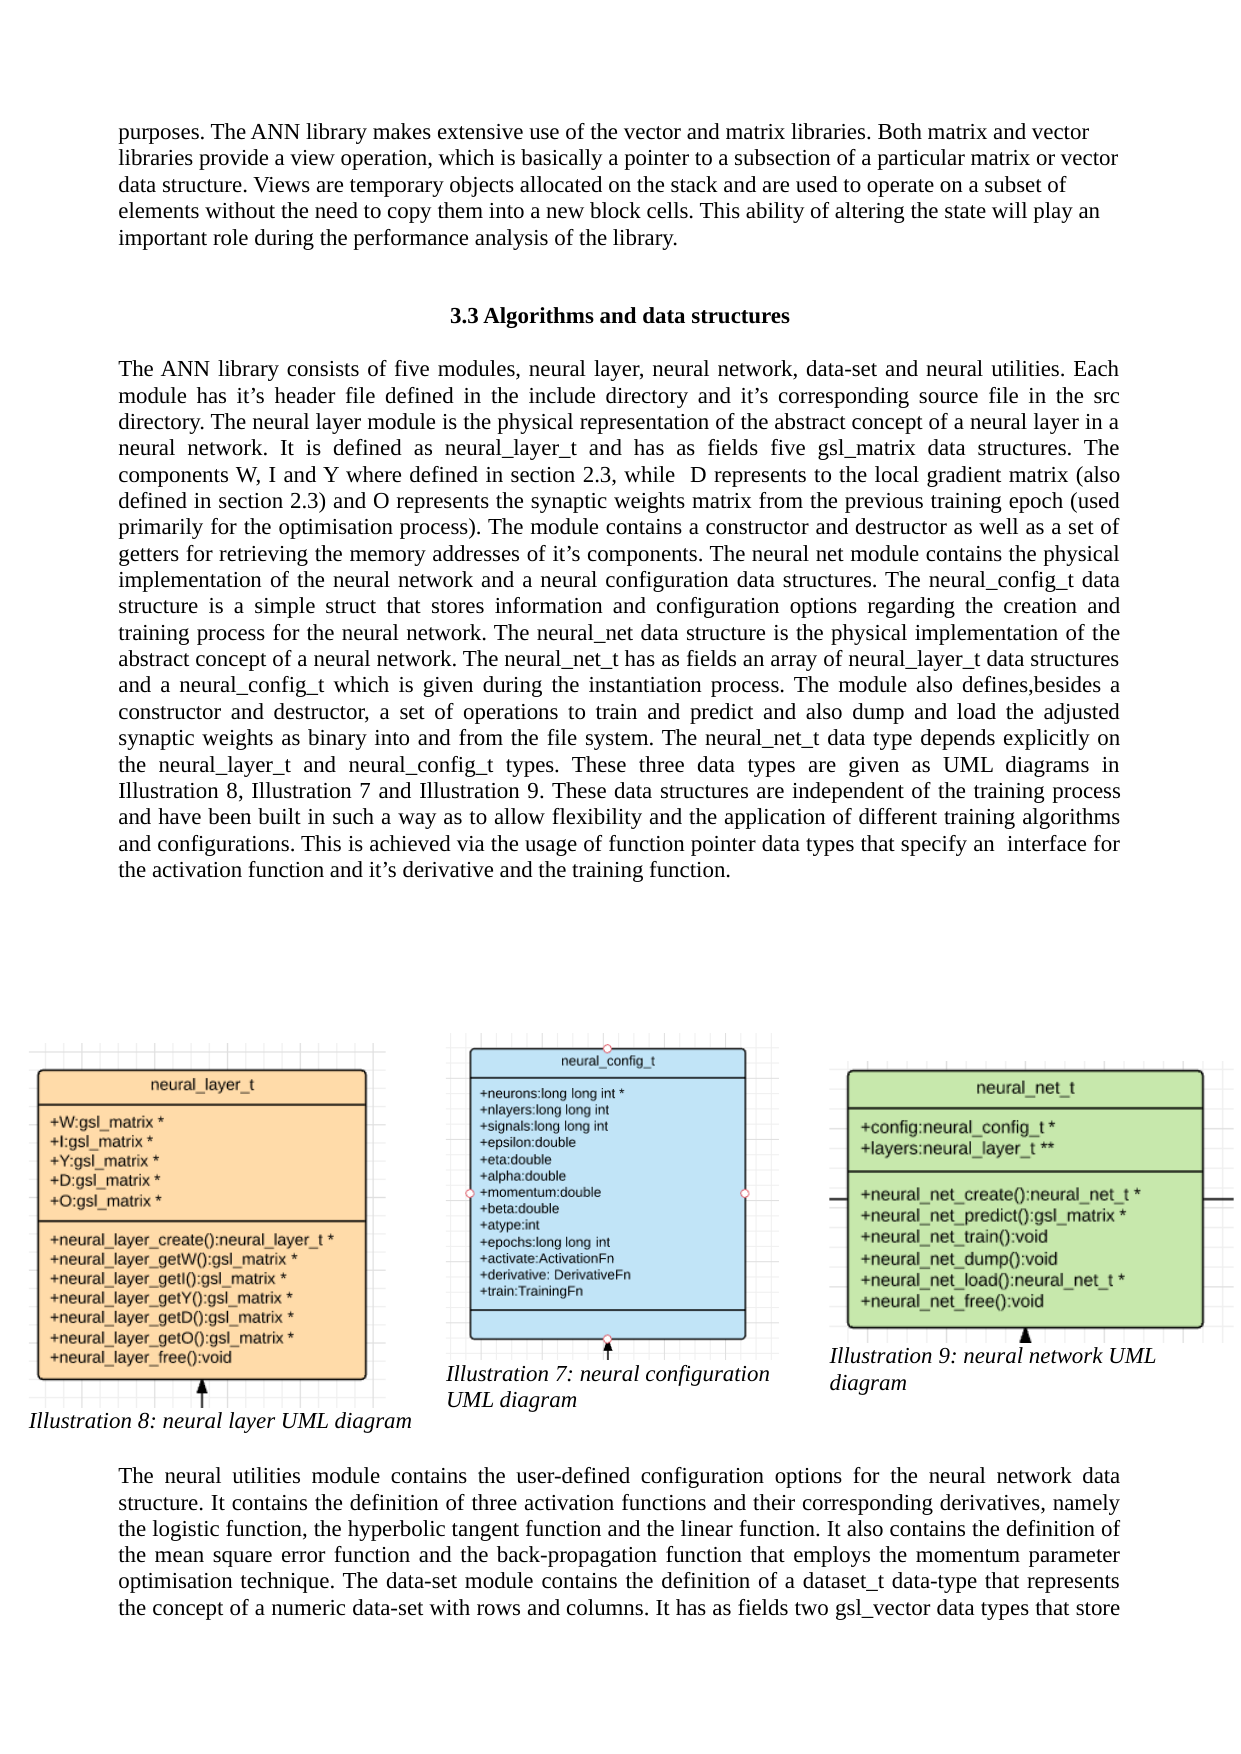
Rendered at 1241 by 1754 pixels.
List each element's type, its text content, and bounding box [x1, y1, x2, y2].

text 3.3 Algorithms and data structures [118, 303, 1122, 329]
picture [829, 1061, 1234, 1343]
picture [28, 1043, 386, 1408]
text Illustration 9: neural network UML diagram [829, 1343, 1234, 1395]
text The ANN library consists of five modules, neural layer, neural network, data-set and neural utilities. Each module has it’s header file defined in the include directory and it’s corresponding source file in the src directory. The neural layer module is the physical representation of the abstract concept of a neural layer in a neural network. It is defined as neural_layer_t and has as fields five gsl_matrix data structures. The components W, I and Y where defined in section 2.3, while D represents to the local gradient matrix (also defined in section 2.3) and O represents the synaptic weights matrix from the previous training epoch (used primarily for the optimisation process). The module contains a constructor and destructor as well as a set of getters for retrieving the memory addresses of it’s components. The neural net module contains the physical implementation of the neural network and a neural configuration data structures. The neural_config_t data structure is a simple struct that stores information and configuration options regarding the creation and training process for the neural network. The neural_net data structure is the physical implementation of the abstract concept of a neural network. The neural_net_t has as fields an array of neural_layer_t data structures and a neural_config_t which is given during the instantiation process. The module also defines,besides a constructor and destructor, a set of operations to train and predict and also dump and load the adjusted synaptic weights as binary into and from the file system. The neural_net_t data type depends explicitly on the neural_layer_t and neural_config_t types. These three data types are given as UML diagrams in Illustration 8, Illustration 7 and Illustration 9. These data structures are independent of the training process and have been built in such a way as to allow flexibility and the application of different training algorithms and configurations. This is achieved via the usage of function pointer data types that specify an interface for the activation function and it’s derivative and the training function. [118, 355, 1122, 882]
text Illustration 8: neural layer UML diagram [29, 1043, 430, 1433]
text Illustration 7: neural configuration UML diagram [446, 1034, 808, 1412]
picture [445, 1033, 779, 1360]
text purposes. The ANN library makes extensive use of the vector and matrix libraries. Both matrix and vector libraries provide a view operation, which is basically a pointer to a subsection of a particular matrix or vector data structure. Views are temporary objects allocated on the stack and are used to operate on a subset of elements without the need to copy them into a new block cells. This ability of altering the state will play an important role during the performance analysis of the library. [118, 118, 1122, 250]
text The neural utilities module contains the user-defined configuration options for the neural network data structure. It contains the definition of three activation functions and their corresponding derivatives, namely the logistic function, the hyperbolic tangent function and the linear function. It also contains the definition of the mean square error function and the back-propagation function that employs the momentum parameter optimisation technique. The data-set module contains the definition of a dataset_t data-type that represents the concept of a numeric data-set with rows and columns. It has as fields two gsl_vector data types that store [118, 1436, 1122, 1620]
